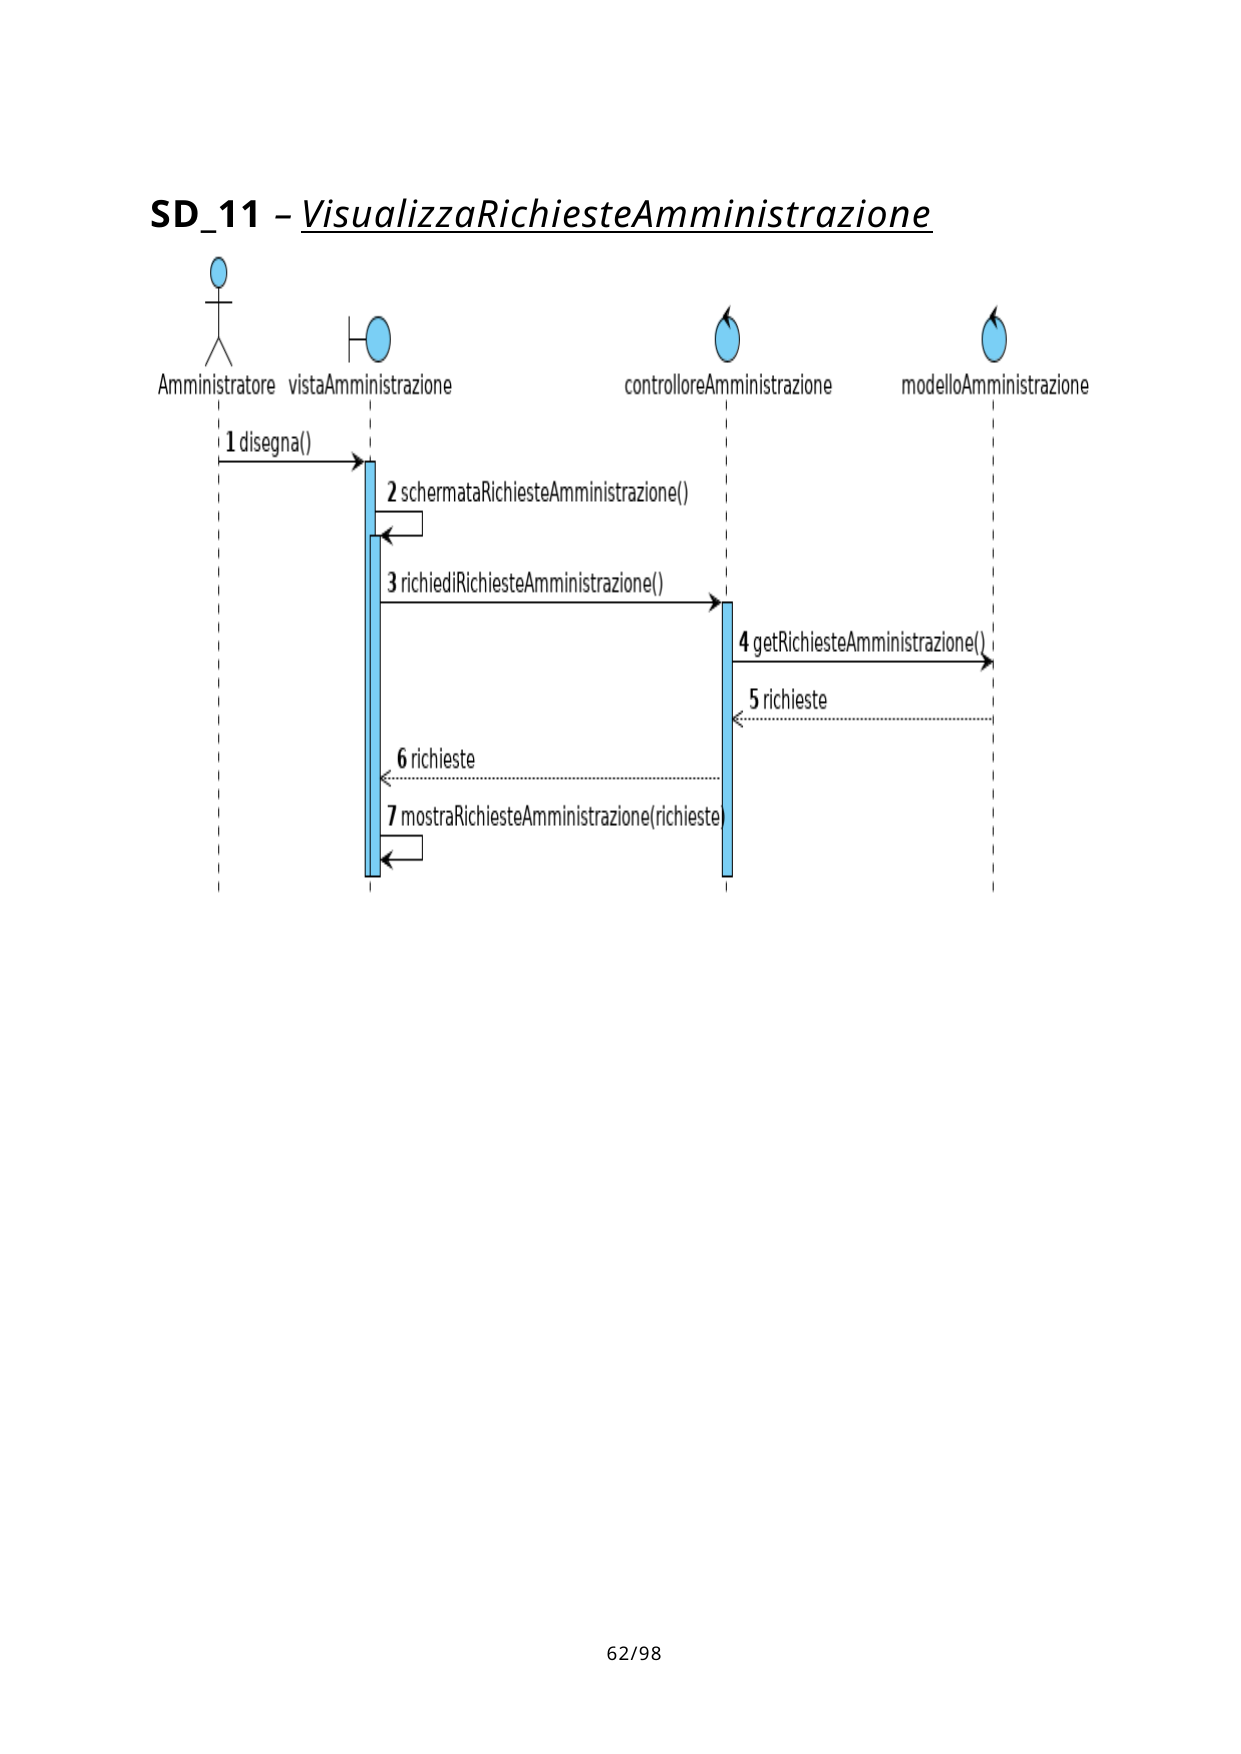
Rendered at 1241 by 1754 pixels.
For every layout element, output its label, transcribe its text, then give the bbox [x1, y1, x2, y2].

text SD_11 – VisualizzaRichiesteAmministrazione [150, 187, 1090, 238]
picture [150, 250, 1091, 913]
